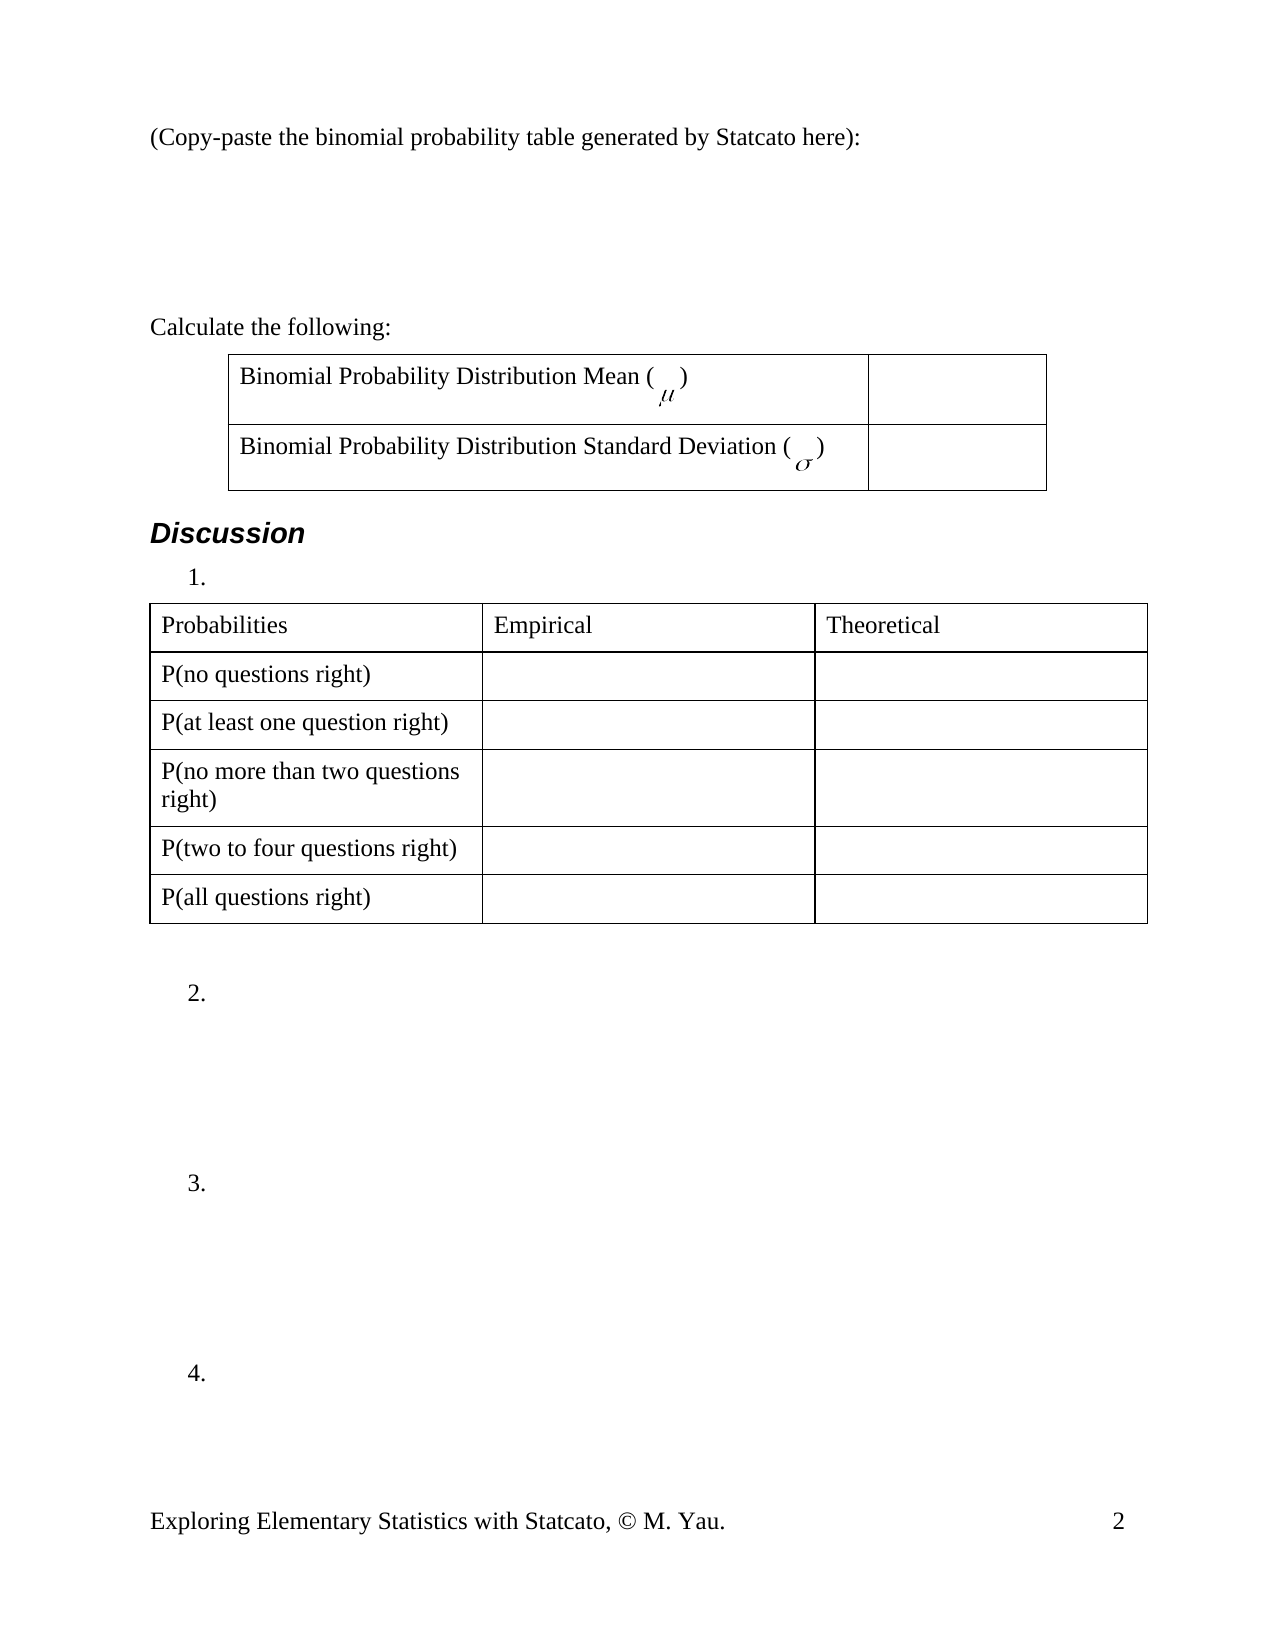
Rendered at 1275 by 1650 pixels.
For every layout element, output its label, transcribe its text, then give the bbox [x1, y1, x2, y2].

table_cell [483, 653, 814, 700]
table_cell [483, 875, 814, 923]
table_header [869, 355, 1046, 424]
table_header Empirical [483, 604, 814, 651]
table_header Binomial Probability Distribution Mean () [229, 355, 868, 424]
table_cell [483, 750, 814, 826]
table_header Theoretical [816, 604, 1147, 651]
table_cell Binomial Probability Distribution Standard Deviation () [229, 425, 868, 489]
text Calculate the following: [150, 312, 1125, 341]
table_cell [816, 701, 1147, 748]
table_cell P(no questions right) [151, 653, 482, 700]
table_cell [816, 653, 1147, 700]
table_cell [869, 425, 1046, 489]
table_cell [816, 875, 1147, 923]
text (Copy-paste the binomial probability table generated by Statcato here): [150, 122, 1125, 151]
table_header Probabilities [151, 604, 482, 651]
table_cell [483, 701, 814, 748]
table_cell [483, 827, 814, 874]
subtitle Discussion [150, 516, 1125, 549]
table_cell P(no more than two questions right) [151, 750, 482, 826]
table_cell [816, 750, 1147, 826]
table_cell P(all questions right) [151, 875, 482, 923]
table_cell P(at least one question right) [151, 701, 482, 748]
table_cell P(two to four questions right) [151, 827, 482, 874]
table_cell [816, 827, 1147, 874]
